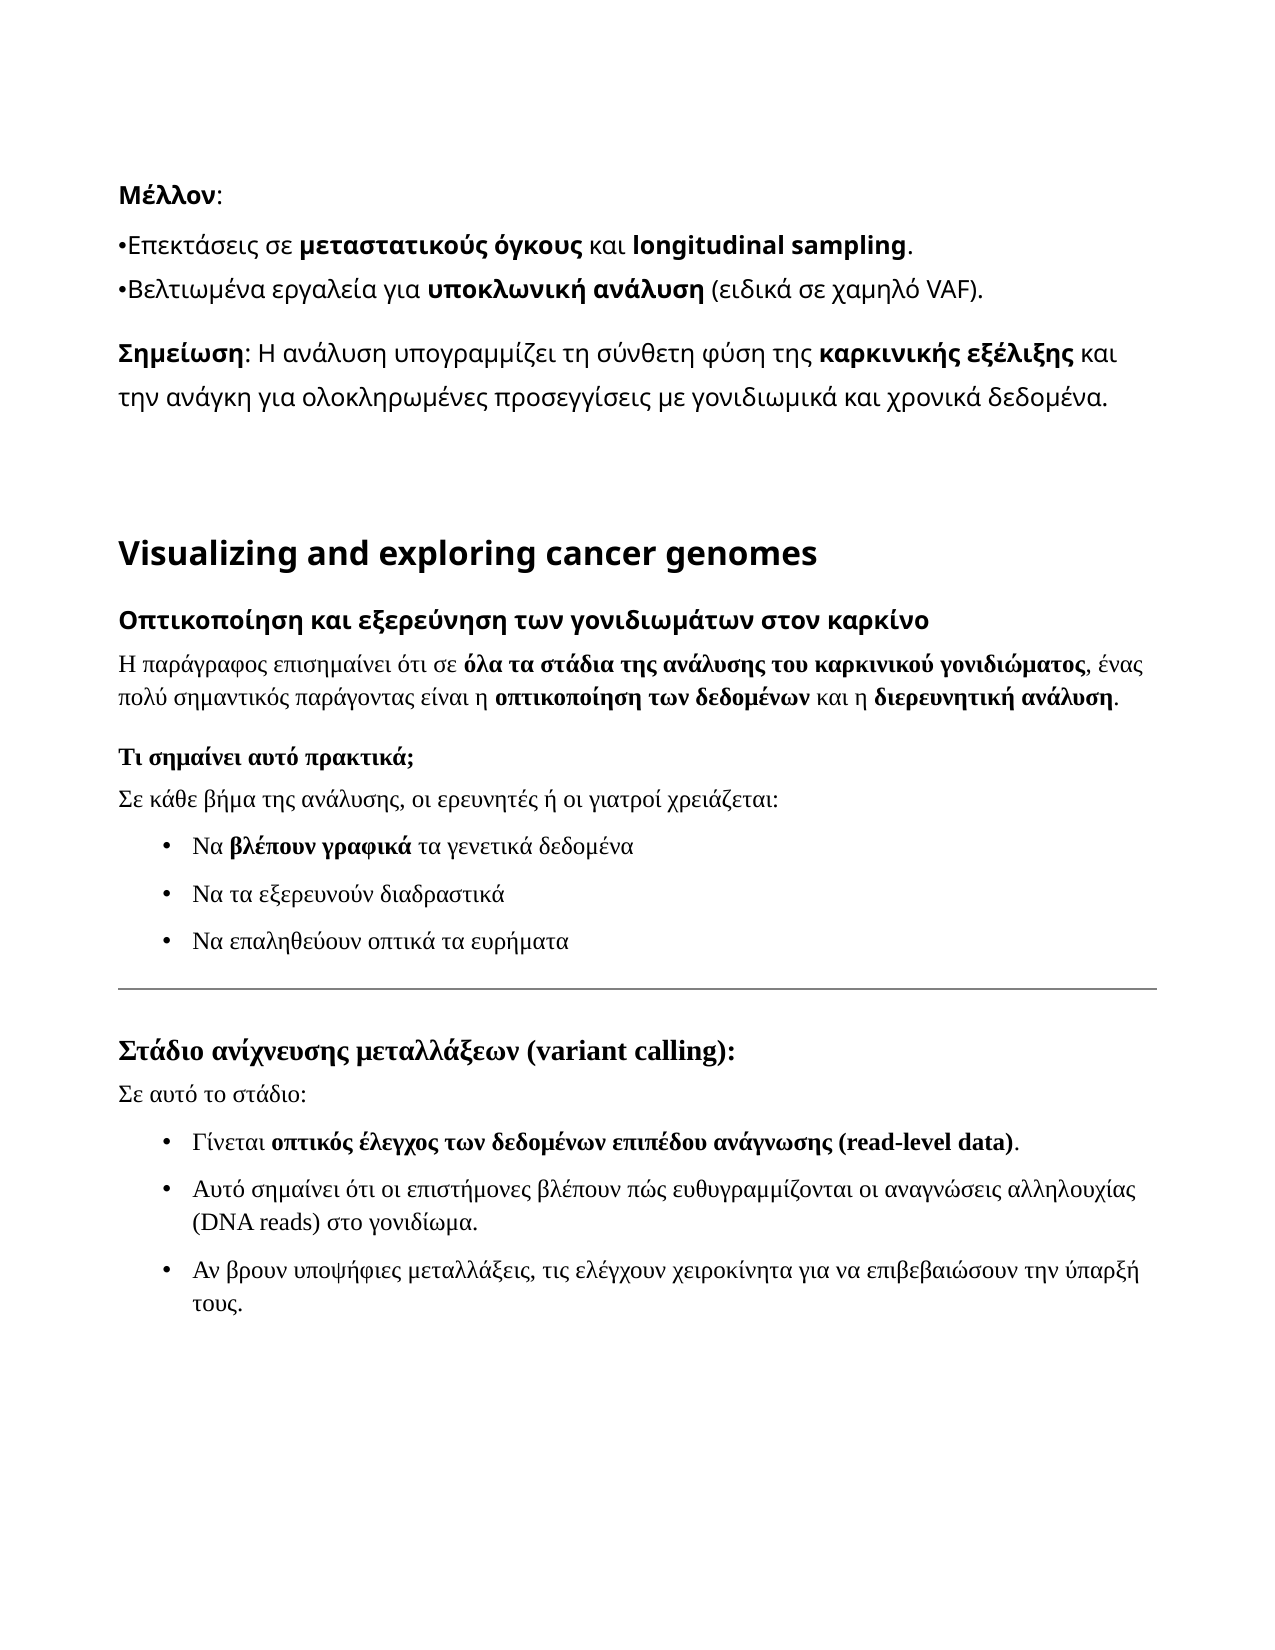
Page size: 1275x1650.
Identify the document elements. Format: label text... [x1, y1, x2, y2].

list Βελτιωμένα εργαλεία για υποκλωνική ανάλυση (ειδικά σε χαμηλό VAF). [118, 262, 1157, 306]
list Να βλέπουν γραφικά τα γενετικά δεδομένα [162, 831, 1157, 860]
subtitle Τι σημαίνει αυτό πρακτικά; [118, 742, 1157, 771]
list Αυτό σημαίνει ότι οι επιστήμονες βλέπουν πώς ευθυγραμμίζονται οι αναγνώσεις αλληλουχίας (DNA reads) στο γονιδίωμα. [162, 1174, 1157, 1236]
text Σε αυτό το στάδιο: [118, 1079, 1157, 1108]
list Μέλλον: [118, 168, 1157, 212]
list Αν βρουν υποψήφιες μεταλλάξεις, τις ελέγχουν χειροκίνητα για να επιβεβαιώσουν την ύπαρξή τους. [162, 1255, 1157, 1317]
list Να επαληθεύουν οπτικά τα ευρήματα [162, 926, 1157, 955]
list Να τα εξερευνούν διαδραστικά [162, 879, 1157, 908]
list Γίνεται οπτικός έλεγχος των δεδομένων επιπέδου ανάγνωσης (read-level data). [162, 1127, 1157, 1155]
text Σε κάθε βήμα της ανάλυσης, οι ερευνητές ή οι γιατροί χρειάζεται: [118, 784, 1157, 812]
text Σημείωση: Η ανάλυση υπογραμμίζει τη σύνθετη φύση της καρκινικής εξέλιξης και την ανάγκη για ολοκληρωμένες προσεγγίσεις με γονιδιωμικά και χρονικά δεδομένα. [118, 326, 1157, 413]
subtitle Οπτικοποίηση και εξερεύνηση των γονιδιωμάτων στον καρκίνο [118, 603, 1157, 637]
list Επεκτάσεις σε μεταστατικούς όγκους και longitudinal sampling. [118, 218, 1157, 262]
text Η παράγραφος επισημαίνει ότι σε όλα τα στάδια της ανάλυσης του καρκινικού γονιδιώματος, ένας πολύ σημαντικός παράγοντας είναι η οπτικοποίηση των δεδομένων και η διερευνητική ανάλυση. [118, 649, 1157, 711]
subtitle Visualizing and exploring cancer genomes [118, 530, 1157, 576]
subtitle Στάδιο ανίχνευσης μεταλλάξεων (variant calling): [118, 1033, 1157, 1066]
